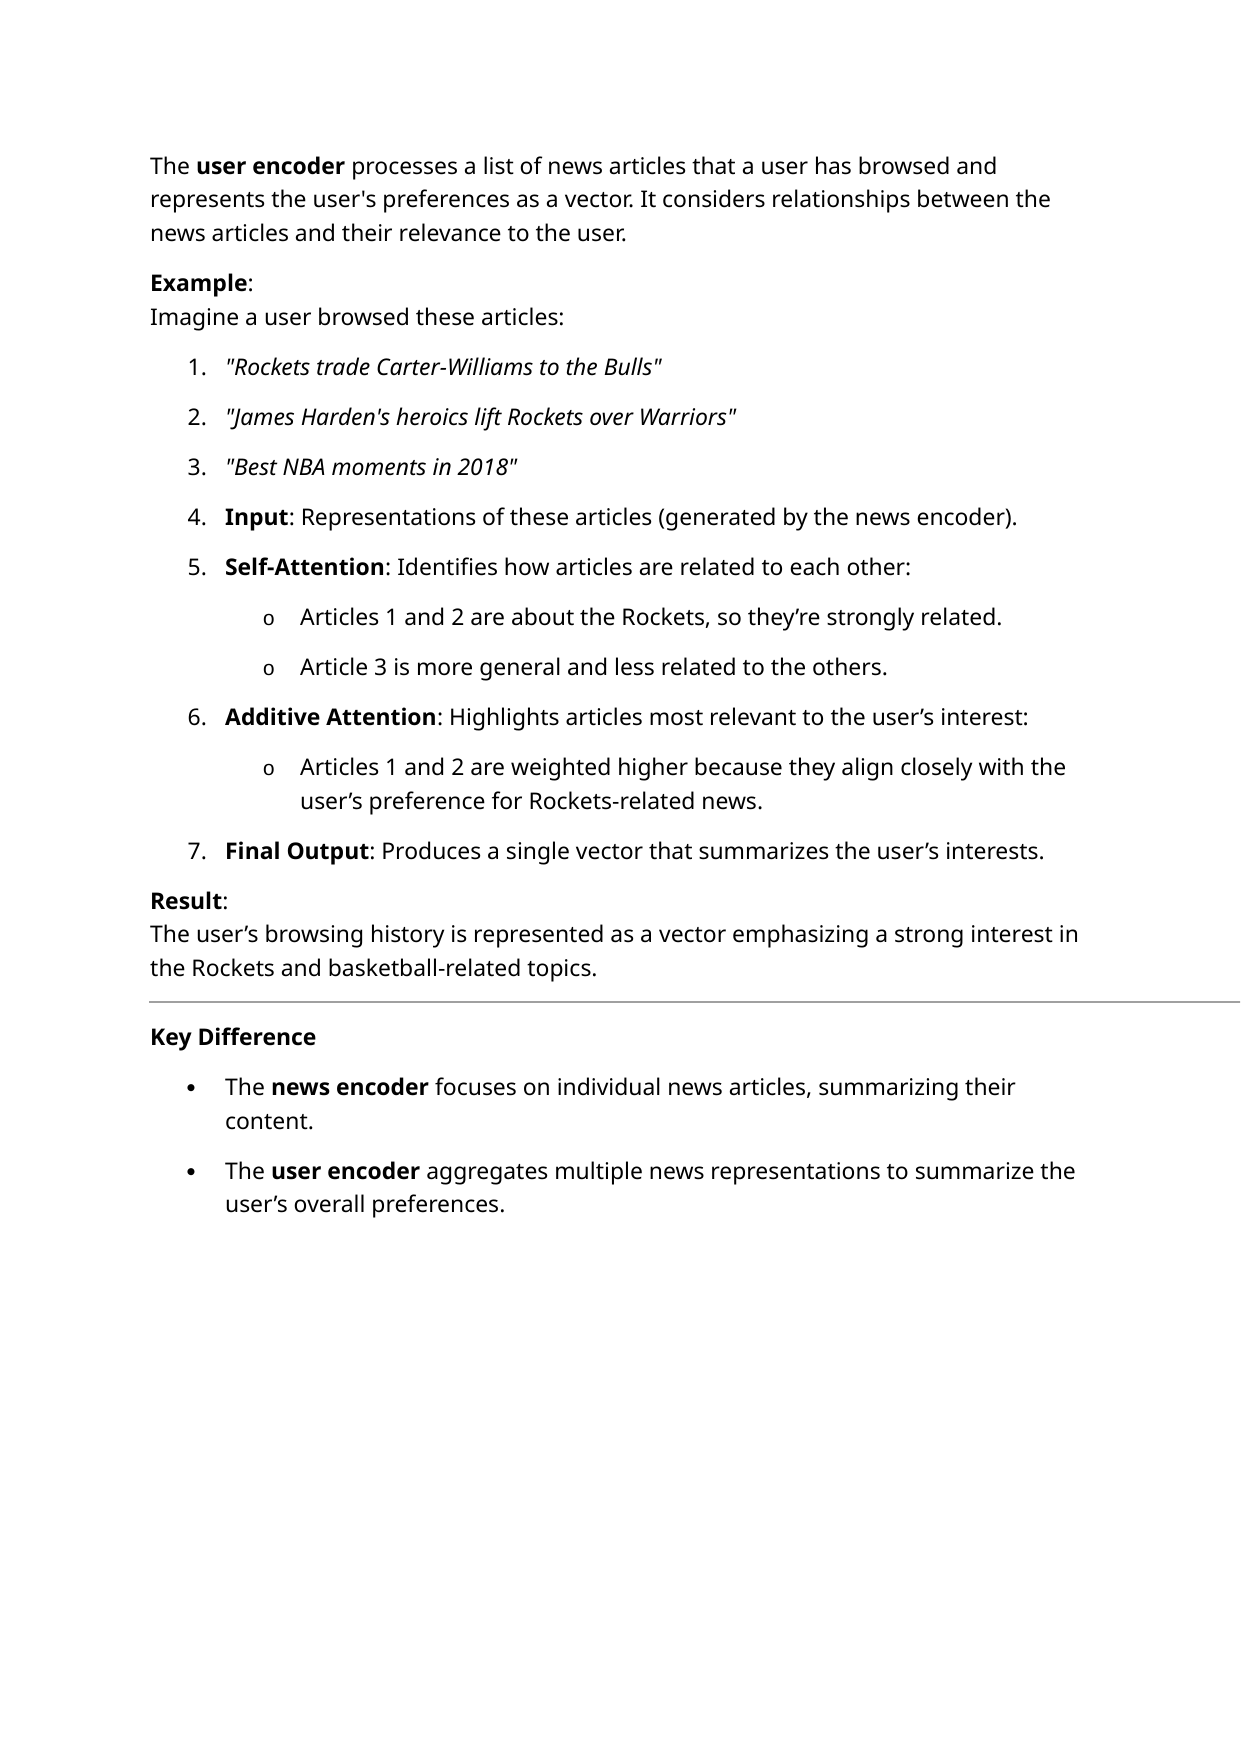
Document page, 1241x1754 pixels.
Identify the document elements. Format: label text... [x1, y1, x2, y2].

list "James Harden's heroics lift Rockets over Warriors" [187, 401, 1090, 432]
text The user encoder processes a list of news articles that a user has browsed and represents the user's preferences as a vector. It considers relationships between the news articles and their relevance to the user. [150, 150, 1090, 248]
list The news encoder focuses on individual news articles, summarizing their content. [187, 1071, 1090, 1136]
list Articles 1 and 2 are about the Rockets, so they’re strongly related. [262, 601, 1090, 632]
list Final Output: Produces a single vector that summarizes the user’s interests. [187, 835, 1090, 866]
text Result: The user’s browsing history is represented as a vector emphasizing a strong interest in the Rockets and basketball-related topics. [150, 885, 1090, 983]
list Article 3 is more general and less related to the others. [262, 651, 1090, 682]
list Self-Attention: Identifies how articles are related to each other: [187, 551, 1090, 582]
text Key Difference [150, 1021, 1090, 1052]
list Input: Representations of these articles (generated by the news encoder). [187, 501, 1090, 532]
list "Best NBA moments in 2018" [187, 451, 1090, 482]
list The user encoder aggregates multiple news representations to summarize the user’s overall preferences. [187, 1155, 1090, 1219]
list Articles 1 and 2 are weighted higher because they align closely with the user’s preference for Rockets-related news. [262, 751, 1090, 816]
list "Rockets trade Carter-Williams to the Bulls" [187, 351, 1090, 382]
list Additive Attention: Highlights articles most relevant to the user’s interest: [187, 701, 1090, 732]
text Example: Imagine a user browsed these articles: [150, 267, 1090, 332]
